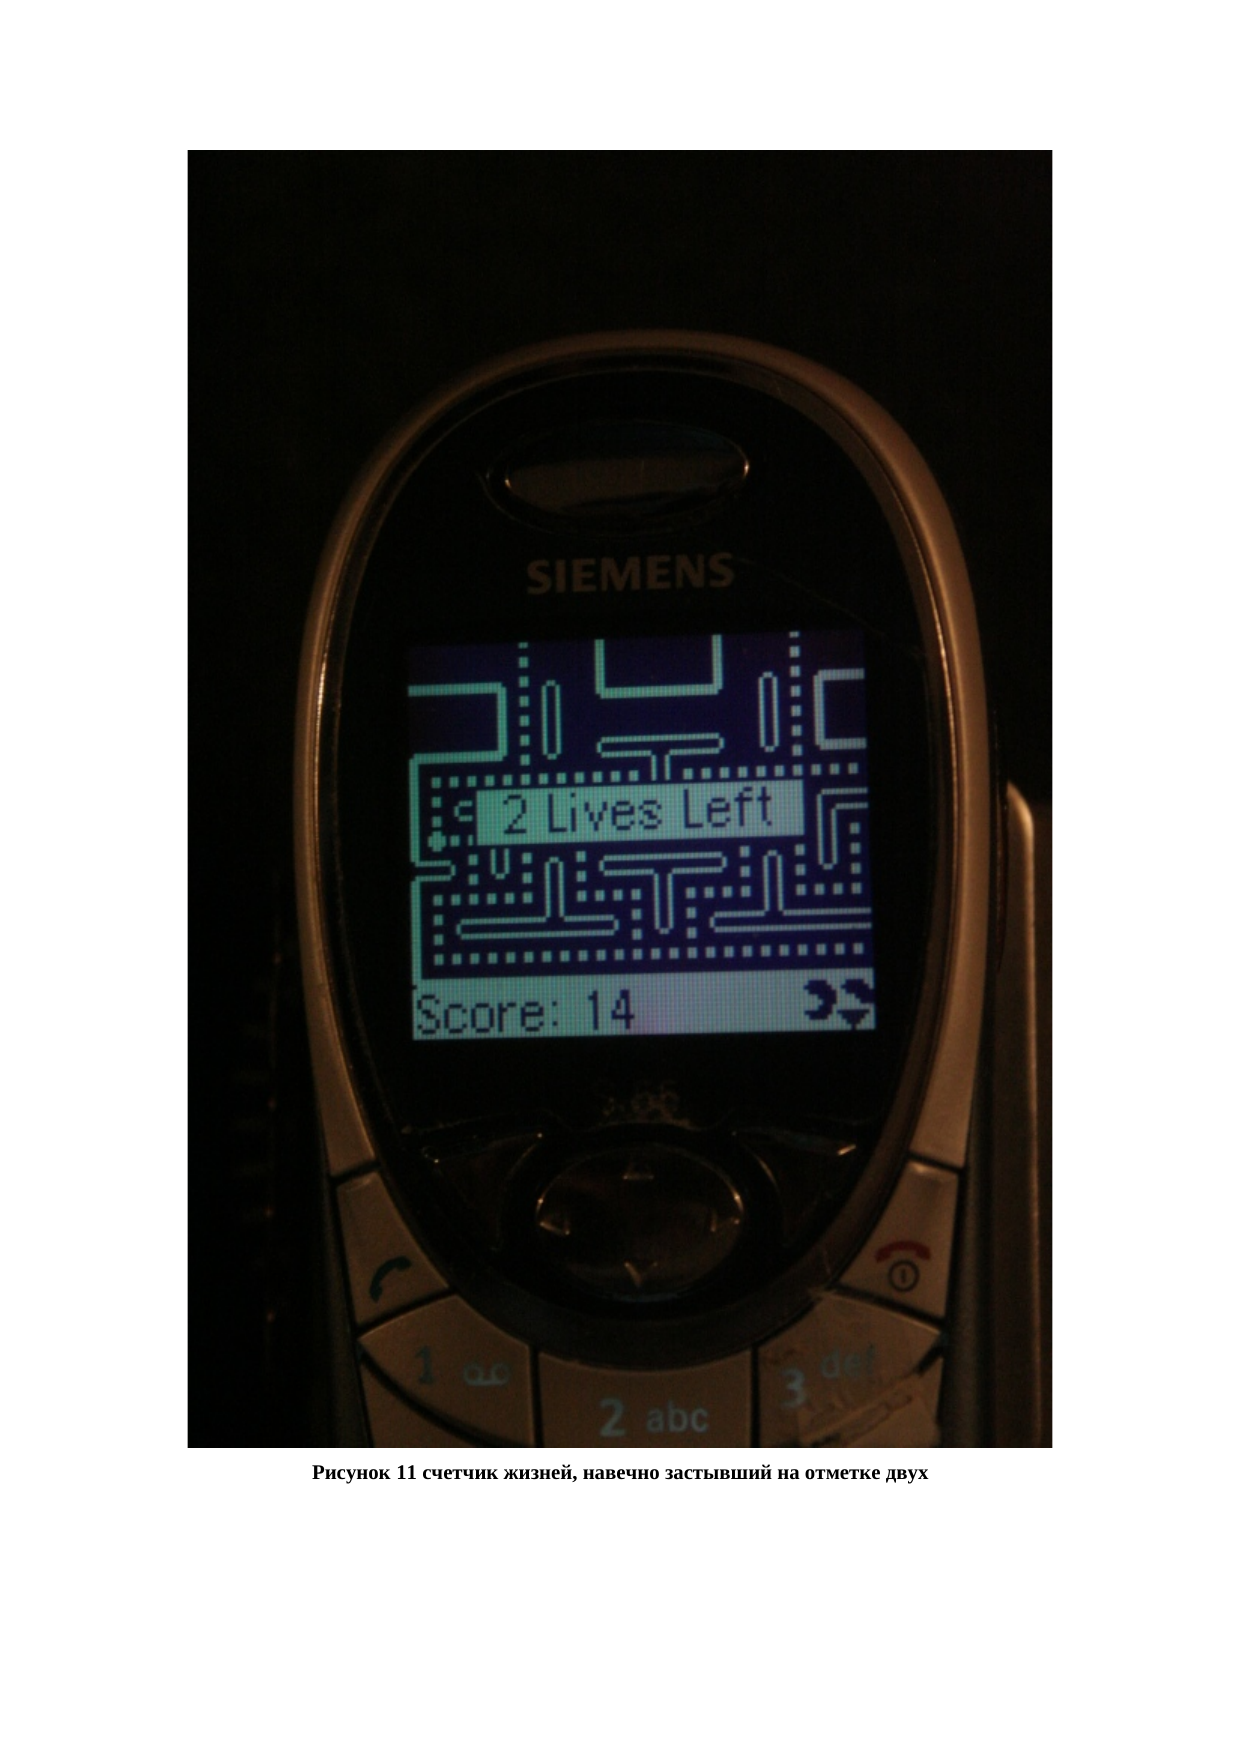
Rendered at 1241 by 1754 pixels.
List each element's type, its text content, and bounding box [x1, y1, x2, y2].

text Рисунок 11 счетчик жизней, навечно застывший на отметке двух [187, 1460, 1053, 1484]
picture [187, 150, 1053, 1448]
